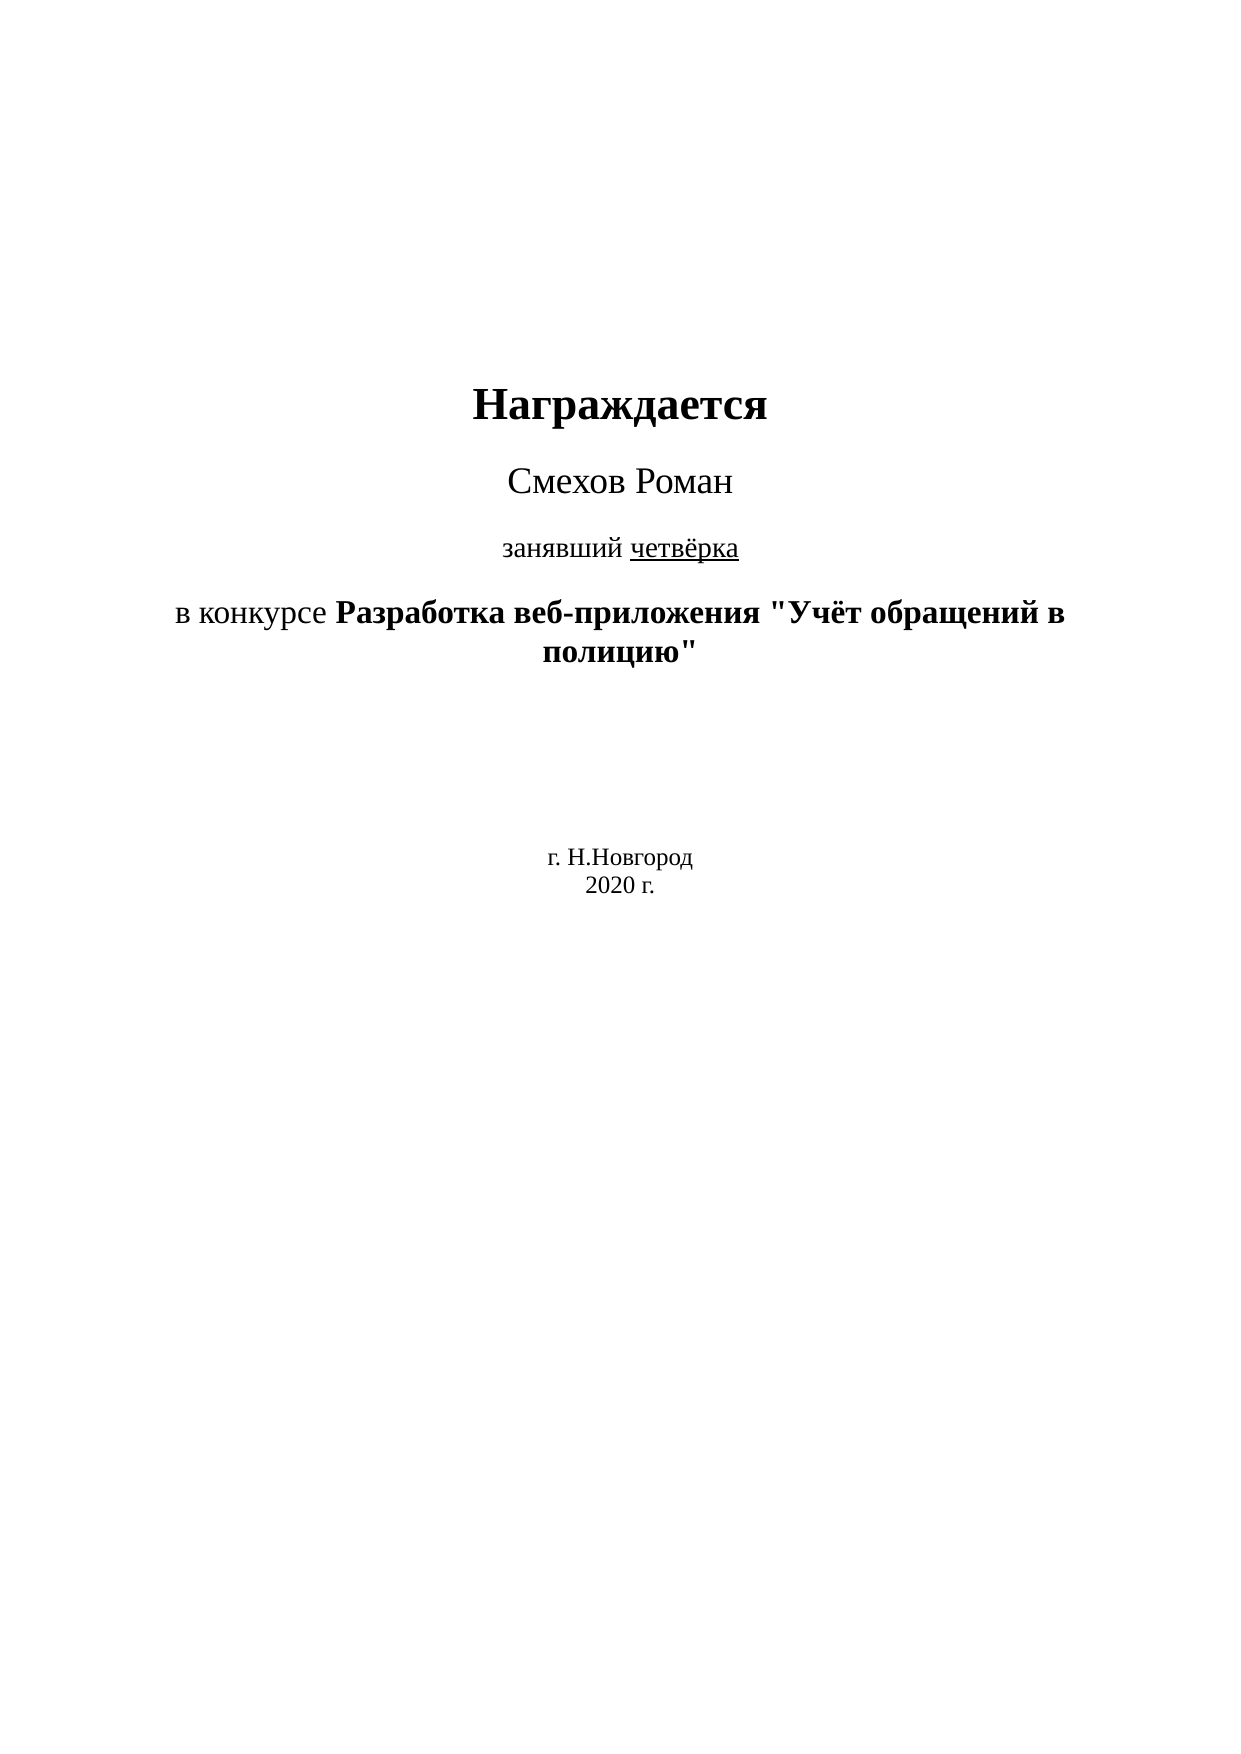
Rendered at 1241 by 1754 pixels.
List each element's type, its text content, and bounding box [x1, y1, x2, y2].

text в конкурсе Разработка веб-приложения "Учёт обращений в полицию" [118, 592, 1122, 669]
text занявший четвёрка [118, 530, 1122, 564]
text Смехов Роман [118, 458, 1122, 501]
text Награждается [118, 377, 1122, 429]
text 2020 г. [118, 870, 1122, 899]
text г. Н.Новгород [118, 842, 1122, 870]
